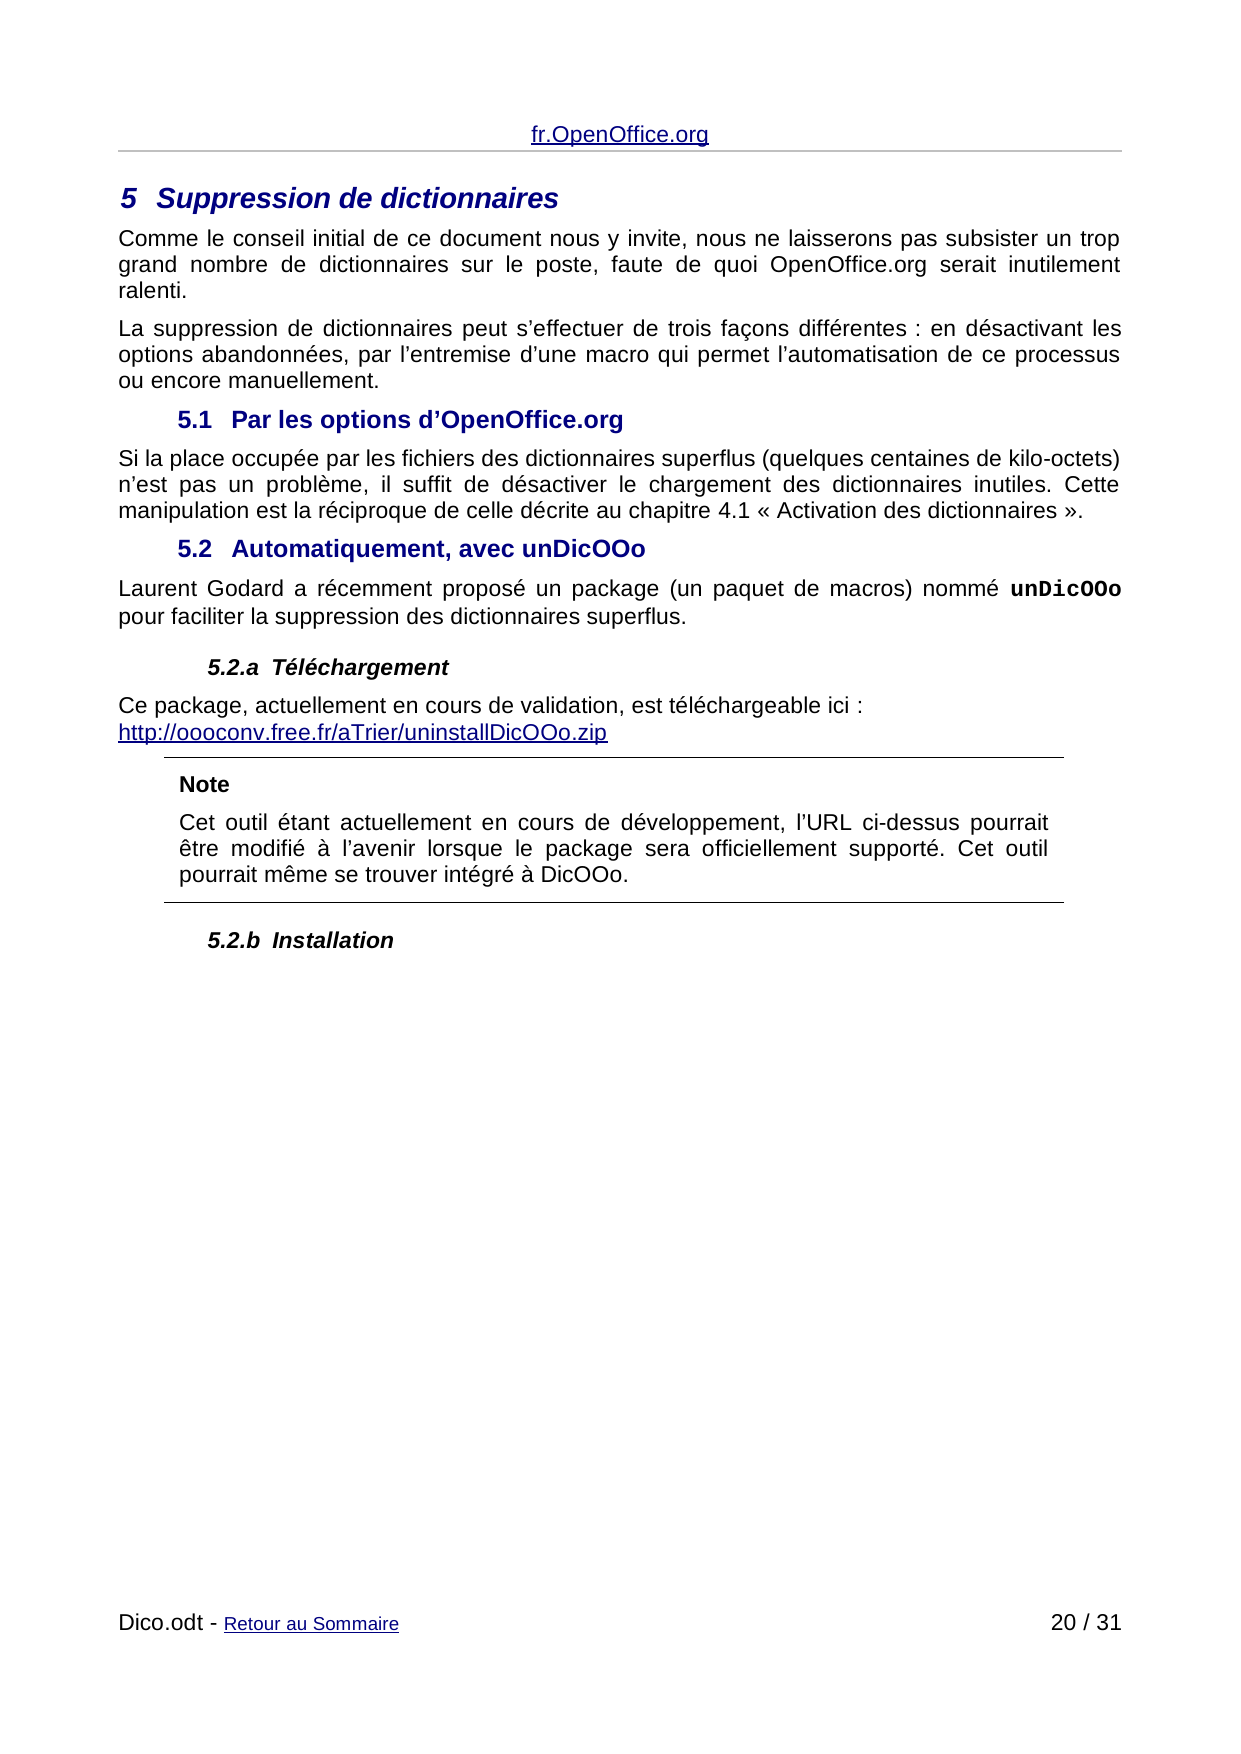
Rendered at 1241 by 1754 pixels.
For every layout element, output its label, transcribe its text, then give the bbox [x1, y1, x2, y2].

subtitle Téléchargement [207, 654, 1122, 680]
text Note [164, 758, 1064, 794]
text Cet outil étant actuellement en cours de développement, l’URL ci-dessus pourrait être modifié à l’avenir lorsque le package sera officiellement supporté. Cet outil pourrait même se trouver intégré à DicOOo. [164, 794, 1064, 902]
text Si la place occupée par les fichiers des dictionnaires superflus (quelques centaines de kilo-octets) n’est pas un problème, il suffit de désactiver le chargement des dictionnaires inutiles. Cette manipulation est la réciproque de celle décrite au chapitre 4.1 « Activation des dictionnaires ». [118, 445, 1122, 523]
subtitle Automatiquement, avec unDicOOo [177, 535, 1122, 563]
subtitle Suppression de dictionnaires [120, 182, 1122, 214]
subtitle Par les options d’OpenOffice.org [177, 406, 1122, 434]
text Laurent Godard a récemment proposé un package (un paquet de macros) nommé unDicOOo pour faciliter la suppression des dictionnaires superflus. [118, 575, 1122, 629]
subtitle Installation [207, 927, 1122, 953]
text La suppression de dictionnaires peut s’effectuer de trois façons différentes : en désactivant les options abandonnées, par l’entremise d’une macro qui permet l’automatisation de ce processus ou encore manuellement. [118, 316, 1122, 394]
text Ce package, actuellement en cours de validation, est téléchargeable ici : http://oooconv.free.fr/aTrier/uninstallDicOOo.zip [118, 693, 1122, 745]
text Comme le conseil initial de ce document nous y invite, nous ne laisserons pas subsister un trop grand nombre de dictionnaires sur le poste, faute de quoi OpenOffice.org serait inutilement ralenti. [118, 226, 1122, 304]
